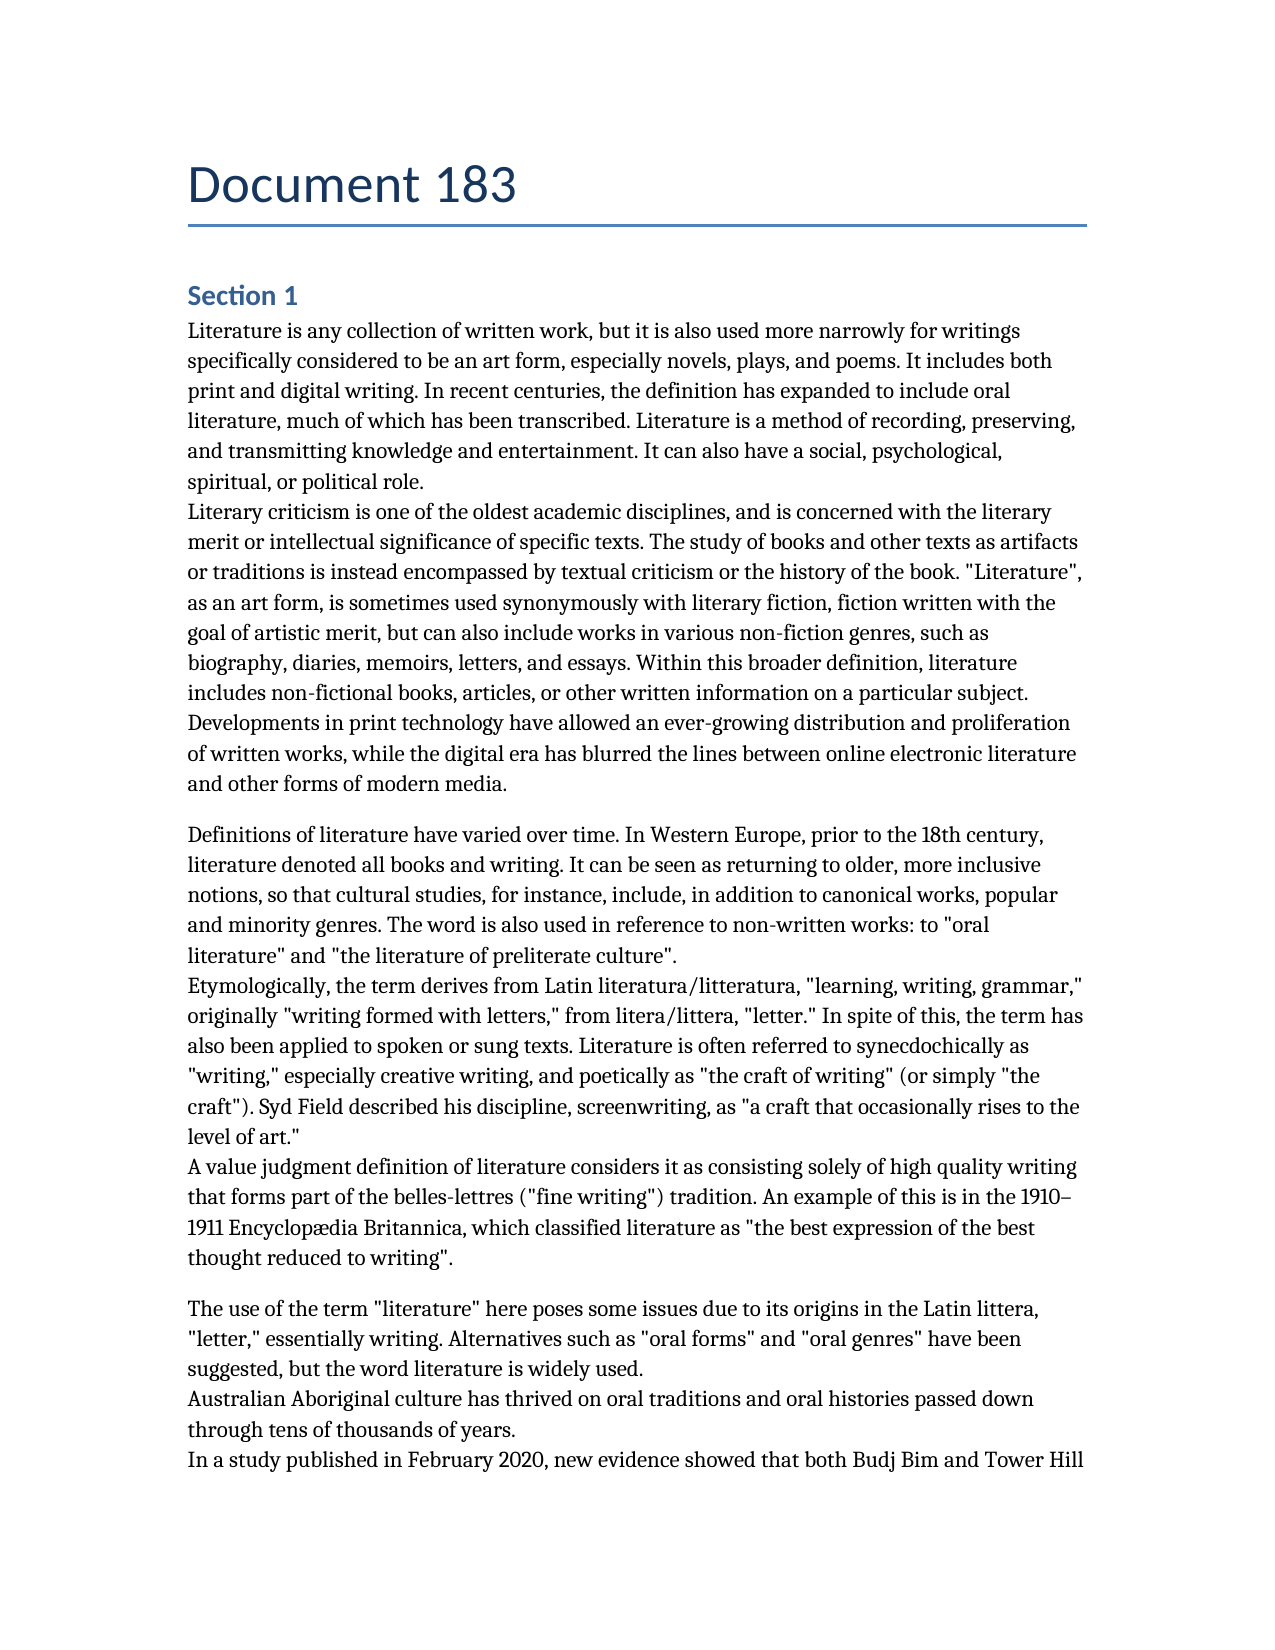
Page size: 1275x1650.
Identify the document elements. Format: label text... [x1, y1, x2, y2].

text The use of the term "literature" here poses some issues due to its origins in the Latin littera, "letter," essentially writing. Alternatives such as "oral forms" and "oral genres" have been suggested, but the word literature is widely used. Australian Aboriginal culture has thrived on oral traditions and oral histories passed down through tens of thousands of years. In a study published in February 2020, new evidence showed that both Budj Bim and Tower Hill [187, 1296, 1087, 1473]
title Document 183 [187, 150, 1087, 227]
text Definitions of literature have varied over time. In Western Europe, prior to the 18th century, literature denoted all books and writing. It can be seen as returning to older, more inclusive notions, so that cultural studies, for instance, include, in addition to canonical works, popular and minority genres. The word is also used in reference to non-written works: to "oral literature" and "the literature of preliterate culture". Etymologically, the term derives from Latin literatura/litteratura, "learning, writing, grammar," originally "writing formed with letters," from litera/littera, "letter." In spite of this, the term has also been applied to spoken or sung texts. Literature is often referred to synecdochically as "writing," especially creative writing, and poetically as "the craft of writing" (or simply "the craft"). Syd Field described his discipline, screenwriting, as "a craft that occasionally rises to the level of art." A value judgment definition of literature considers it as consisting solely of high quality writing that forms part of the belles-lettres ("fine writing") tradition. An example of this is in the 1910–1911 Encyclopædia Britannica, which classified literature as "the best expression of the best thought reduced to writing". [187, 822, 1087, 1271]
subtitle Section 1 [187, 277, 1087, 312]
text Literature is any collection of written work, but it is also used more narrowly for writings specifically considered to be an art form, especially novels, plays, and poems. It includes both print and digital writing. In recent centuries, the definition has expanded to include oral literature, much of which has been transcribed. Literature is a method of recording, preserving, and transmitting knowledge and entertainment. It can also have a social, psychological, spiritual, or political role. Literary criticism is one of the oldest academic disciplines, and is concerned with the literary merit or intellectual significance of specific texts. The study of books and other texts as artifacts or traditions is instead encompassed by textual criticism or the history of the book. "Literature", as an art form, is sometimes used synonymously with literary fiction, fiction written with the goal of artistic merit, but can also include works in various non-fiction genres, such as biography, diaries, memoirs, letters, and essays. Within this broader definition, literature includes non-fictional books, articles, or other written information on a particular subject. Developments in print technology have allowed an ever-growing distribution and proliferation of written works, while the digital era has blurred the lines between online electronic literature and other forms of modern media. [187, 317, 1087, 797]
